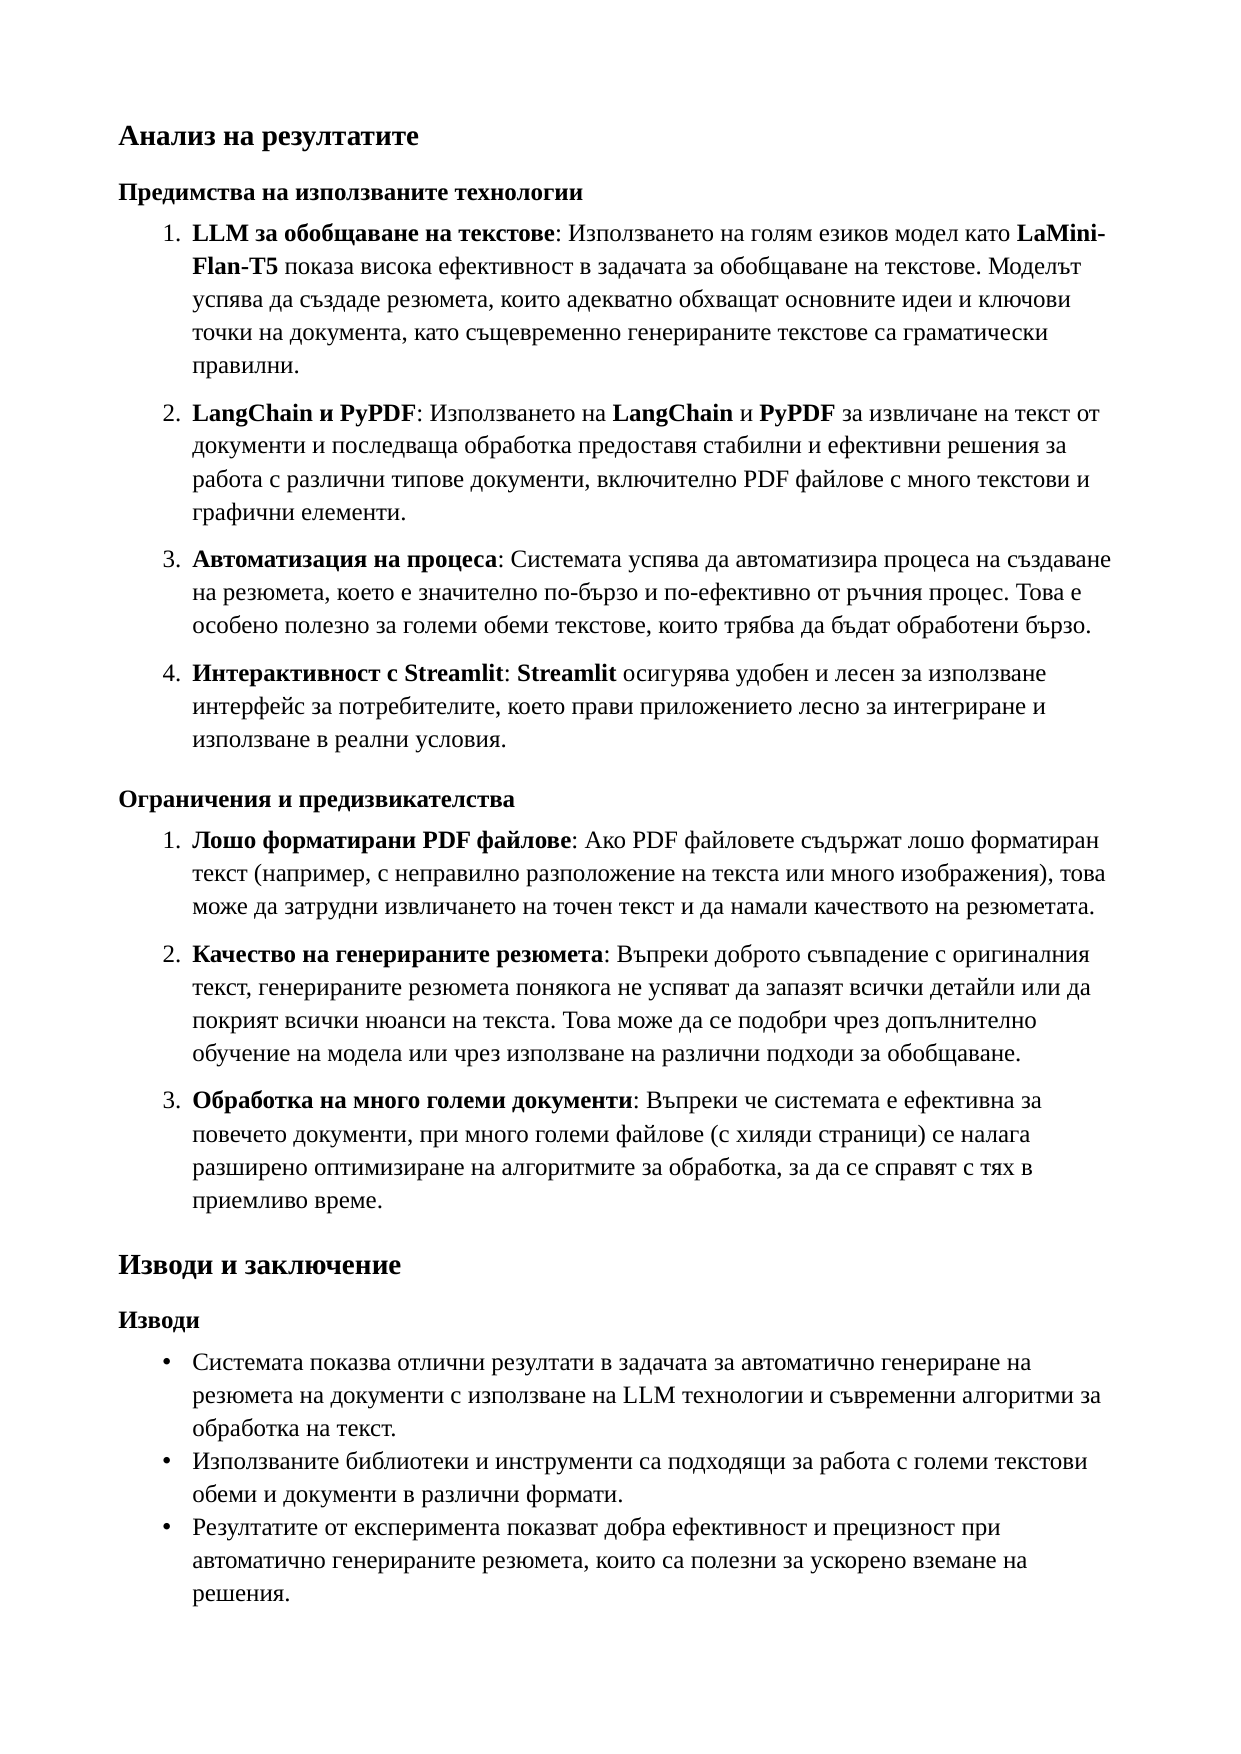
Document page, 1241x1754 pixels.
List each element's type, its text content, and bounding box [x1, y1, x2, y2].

list LLM за обобщаване на текстове: Използването на голям езиков модел като LaMini-Flan-T5 показа висока ефективност в задачата за обобщаване на текстове. Моделът успява да създаде резюмета, които адекватно обхващат основните идеи и ключови точки на документа, като същевременно генерираните текстове са граматически правилни. [162, 218, 1122, 379]
subtitle Анализ на резултатите [118, 118, 1122, 152]
list Качество на генерираните резюмета: Въпреки доброто съвпадение с оригиналния текст, генерираните резюмета понякога не успяват да запазят всички детайли или да покрият всички нюанси на текста. Това може да се подобри чрез допълнително обучение на модела или чрез използване на различни подходи за обобщаване. [162, 939, 1122, 1067]
list Системата показва отлични резултати в задачата за автоматично генериране на резюмета на документи с използване на LLM технологии и съвременни алгоритми за обработка на текст. [162, 1347, 1122, 1441]
list Лошо форматирани PDF файлове: Ако PDF файловете съдържат лошо форматиран текст (например, с неправилно разположение на текста или много изображения), това може да затрудни извличането на точен текст и да намали качеството на резюметата. [162, 825, 1122, 920]
subtitle Изводи [118, 1305, 1122, 1334]
subtitle Ограничения и предизвикателства [118, 784, 1122, 813]
list Използваните библиотеки и инструменти са подходящи за работа с големи текстови обеми и документи в различни формати. [162, 1446, 1122, 1507]
list Интерактивност с Streamlit: Streamlit осигурява удобен и лесен за използване интерфейс за потребителите, което прави приложението лесно за интегриране и използване в реални условия. [162, 658, 1122, 753]
list LangChain и PyPDF: Използването на LangChain и PyPDF за извличане на текст от документи и последваща обработка предоставя стабилни и ефективни решения за работа с различни типове документи, включително PDF файлове с много текстови и графични елементи. [162, 398, 1122, 525]
list Автоматизация на процеса: Системата успява да автоматизира процеса на създаване на резюмета, което е значително по-бързо и по-ефективно от ръчния процес. Това е особено полезно за големи обеми текстове, които трябва да бъдат обработени бързо. [162, 544, 1122, 639]
list Резултатите от експеримента показват добра ефективност и прецизност при автоматично генерираните резюмета, които са полезни за ускорено вземане на решения. [162, 1512, 1122, 1607]
subtitle Предимства на използваните технологии [118, 177, 1122, 205]
list Обработка на много големи документи: Въпреки че системата е ефективна за повечето документи, при много големи файлове (с хиляди страници) се налага разширено оптимизиране на алгоритмите за обработка, за да се справят с тях в приемливо време. [162, 1086, 1122, 1213]
subtitle Изводи и заключение [118, 1247, 1122, 1280]
